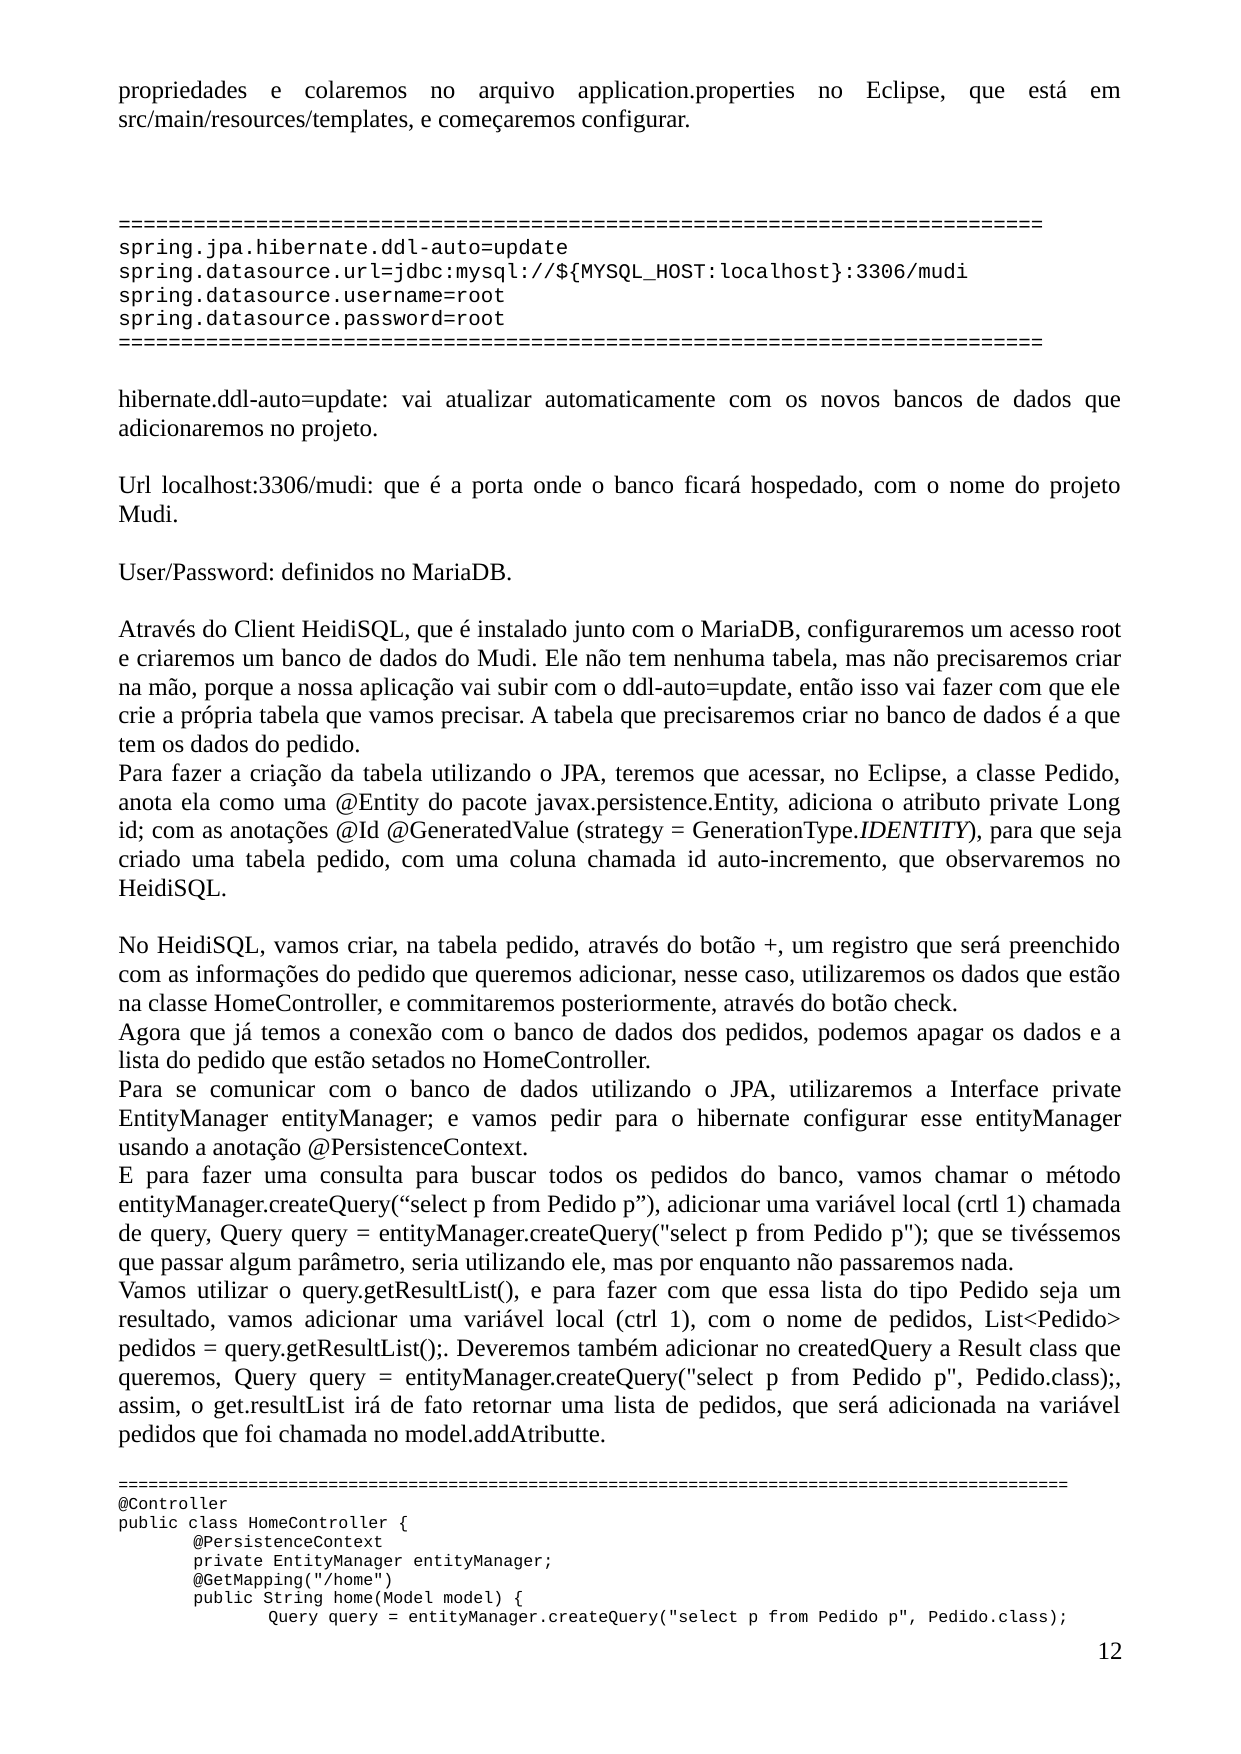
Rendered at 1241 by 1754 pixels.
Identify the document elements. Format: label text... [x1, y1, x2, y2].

text spring.datasource.url=jdbc:mysql://${MYSQL_HOST:localhost}:3306/mudi [118, 261, 1122, 284]
text spring.datasource.password=root [118, 308, 1122, 332]
text E para fazer uma consulta para buscar todos os pedidos do banco, vamos chamar o método entityManager.createQuery(“select p from Pedido p”), adicionar uma variável local (crtl 1) chamada de query, Query query = entityManager.createQuery("select p from Pedido p"); que se tivéssemos que passar algum parâmetro, seria utilizando ele, mas por enquanto não passaremos nada. [118, 1161, 1122, 1276]
text Query query = entityManager.createQuery("select p from Pedido p", Pedido.class); [118, 1609, 1122, 1628]
text @PersistenceContext [118, 1533, 1122, 1552]
text =============================================================================================== [118, 1477, 1122, 1496]
text public class HomeController { [118, 1514, 1122, 1533]
text ========================================================================== [118, 214, 1122, 237]
text Através do Client HeidiSQL, que é instalado junto com o MariaDB, configuraremos um acesso root e criaremos um banco de dados do Mudi. Ele não tem nenhuma tabela, mas não precisaremos criar na mão, porque a nossa aplicação vai subir com o ddl-auto=update, então isso vai fazer com que ele crie a própria tabela que vamos precisar. A tabela que precisaremos criar no banco de dados é a que tem os dados do pedido. [118, 614, 1122, 758]
text User/Password: definidos no MariaDB. [118, 557, 1122, 586]
text Para se comunicar com o banco de dados utilizando o JPA, utilizaremos a Interface private EntityManager entityManager; e vamos pedir para o hibernate configurar esse entityManager usando a anotação @PersistenceContext. [118, 1074, 1122, 1161]
text Url localhost:3306/mudi: que é a porta onde o banco ficará hospedado, com o nome do projeto Mudi. [118, 471, 1122, 528]
text hibernate.ddl-auto=update: vai atualizar automaticamente com os novos bancos de dados que adicionaremos no projeto. [118, 384, 1122, 442]
text Vamos utilizar o query.getResultList(), e para fazer com que essa lista do tipo Pedido seja um resultado, vamos adicionar uma variável local (ctrl 1), com o nome de pedidos, List<Pedido> pedidos = query.getResultList();. Deveremos também adicionar no createdQuery a Result class que queremos, Query query = entityManager.createQuery("select p from Pedido p", Pedido.class);, assim, o get.resultList irá de fato retornar uma lista de pedidos, que será adicionada na variável pedidos que foi chamada no model.addAtributte. [118, 1276, 1122, 1448]
text private EntityManager entityManager; [118, 1552, 1122, 1571]
text spring.jpa.hibernate.ddl-auto=update [118, 237, 1122, 261]
text @Controller [118, 1496, 1122, 1514]
text No HeidiSQL, vamos criar, na tabela pedido, através do botão +, um registro que será preenchido com as informações do pedido que queremos adicionar, nesse caso, utilizaremos os dados que estão na classe HomeController, e commitaremos posteriormente, através do botão check. [118, 931, 1122, 1017]
text spring.datasource.username=root [118, 284, 1122, 308]
text public String home(Model model) { [118, 1590, 1122, 1609]
text Agora que já temos a conexão com o banco de dados dos pedidos, podemos apagar os dados e a lista do pedido que estão setados no HomeController. [118, 1017, 1122, 1074]
text propriedades e colaremos no arquivo application.properties no Eclipse, que está em src/main/resources/templates, e começaremos configurar. [118, 75, 1122, 132]
text Para fazer a criação da tabela utilizando o JPA, teremos que acessar, no Eclipse, a classe Pedido, anota ela como uma @Entity do pacote javax.persistence.Entity, adiciona o atributo private Long id; com as anotações @Id @GeneratedValue (strategy = GenerationType.IDENTITY), para que seja criado uma tabela pedido, com uma coluna chamada id auto-incremento, que observaremos no HeidiSQL. [118, 758, 1122, 902]
text @GetMapping("/home") [118, 1571, 1122, 1590]
text ========================================================================== [118, 332, 1122, 356]
